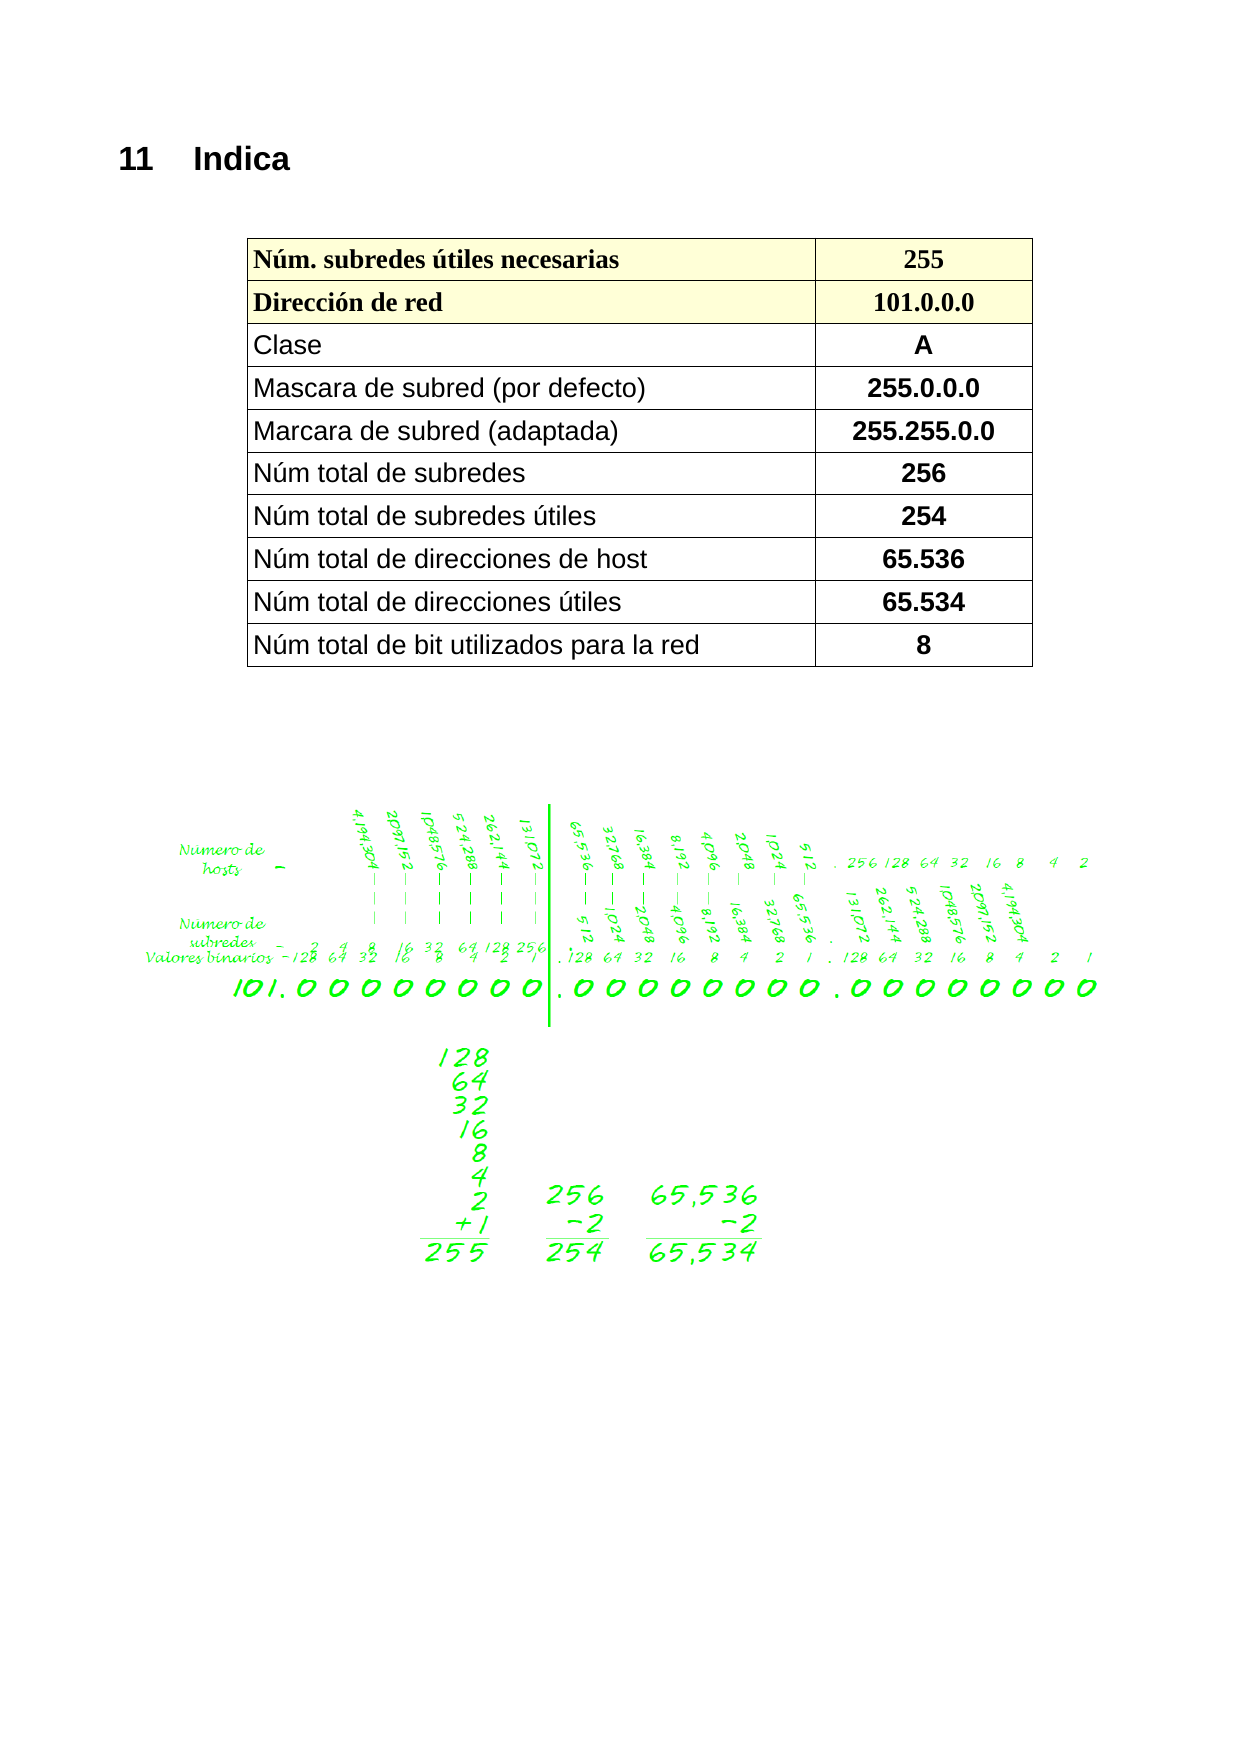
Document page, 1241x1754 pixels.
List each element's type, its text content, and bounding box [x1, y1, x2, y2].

table_cell 256 [816, 453, 1032, 494]
table_cell Núm total de subredes útiles [248, 495, 815, 537]
table_cell 101.0.0.0 [816, 281, 1032, 323]
table_cell Mascara de subred (por defecto) [248, 367, 815, 409]
table_cell 255.255.0.0 [816, 410, 1032, 452]
table_cell 254 [816, 495, 1032, 537]
table_cell Clase [248, 324, 815, 366]
table_cell 65.536 [816, 538, 1032, 580]
subtitle Indica [118, 139, 1122, 178]
table_cell Núm total de subredes [248, 453, 815, 494]
table_cell Núm total de direcciones de host [248, 538, 815, 580]
table_header Núm. subredes útiles necesarias [248, 239, 815, 280]
table_cell 65.534 [816, 581, 1032, 623]
table_header 255 [816, 239, 1032, 280]
table_cell Marcara de subred (adaptada) [248, 410, 815, 452]
table_cell A [816, 324, 1032, 366]
table_cell 255.0.0.0 [816, 367, 1032, 409]
table_cell Núm total de direcciones útiles [248, 581, 815, 623]
table_cell Dirección de red [248, 281, 815, 323]
picture [118, 774, 1123, 1269]
table_cell 8 [816, 624, 1032, 666]
table_cell Núm total de bit utilizados para la red [248, 624, 815, 666]
